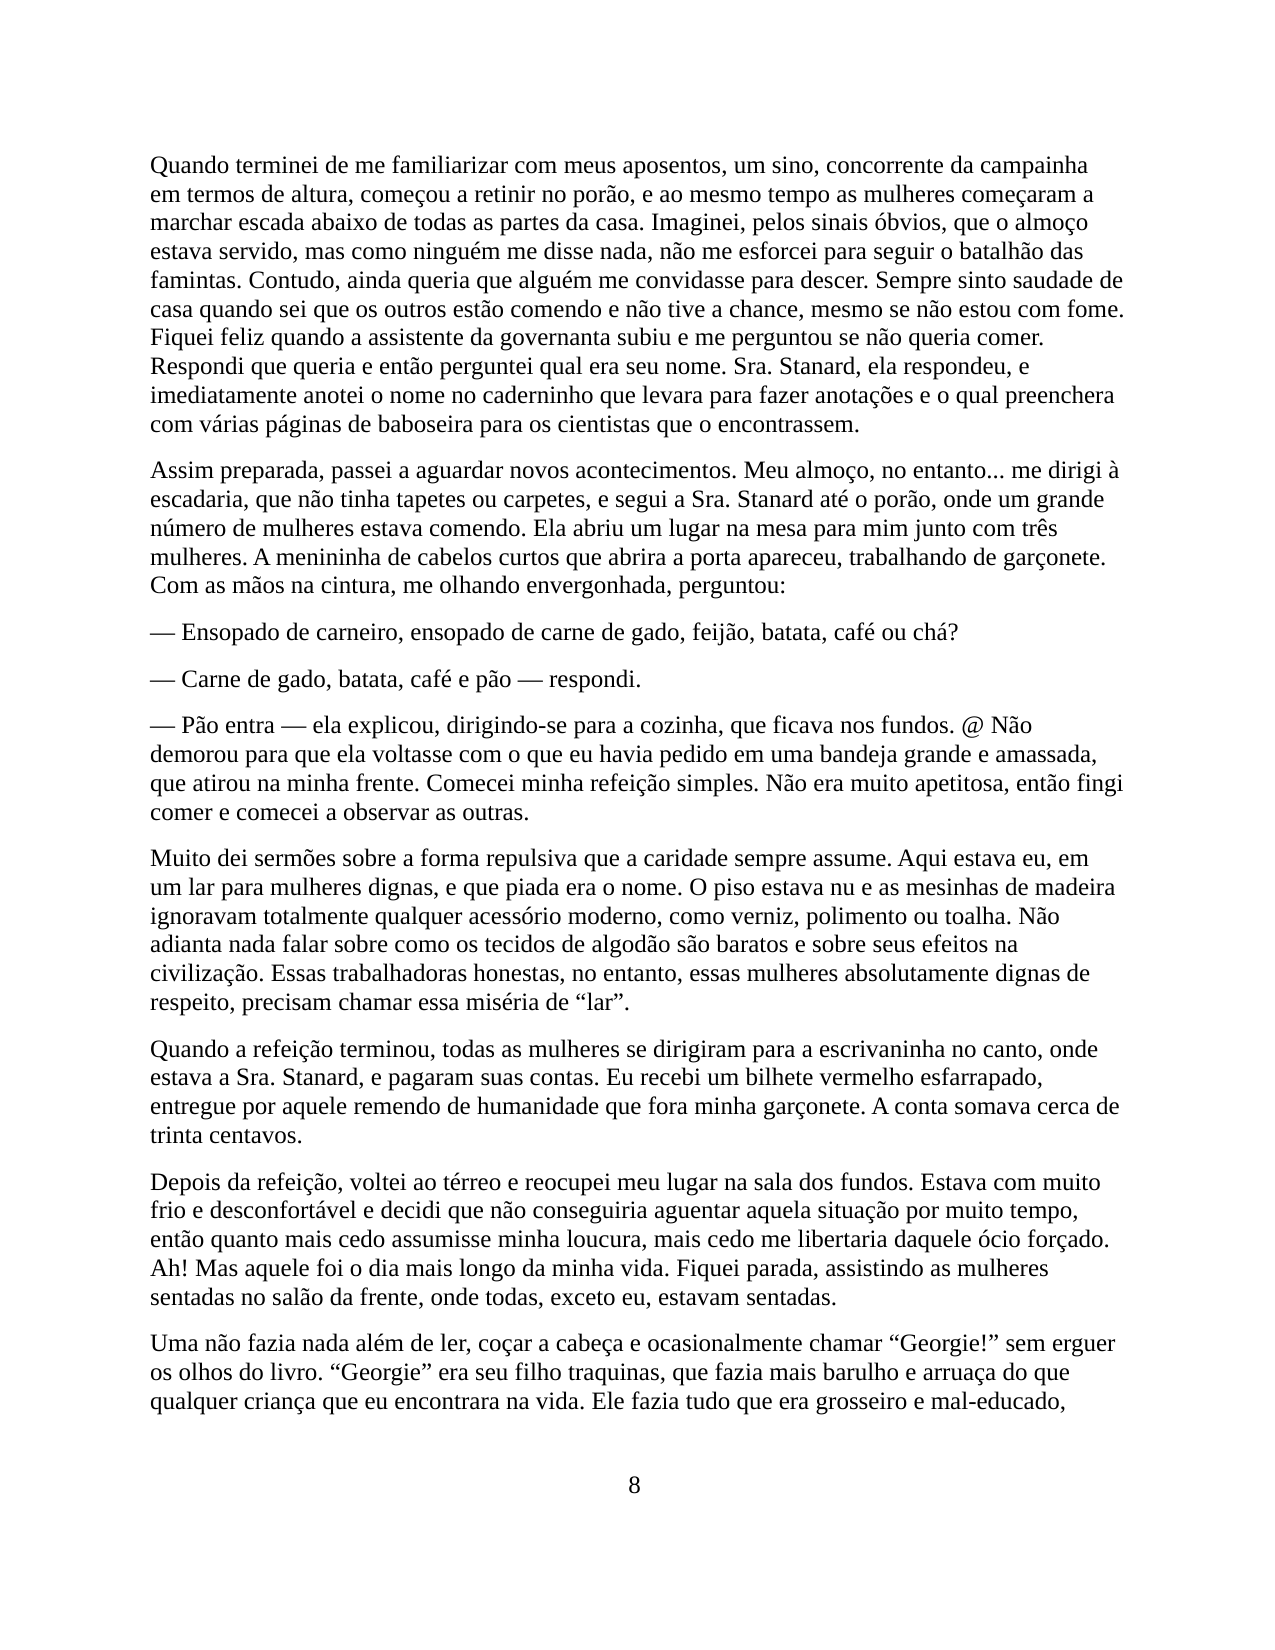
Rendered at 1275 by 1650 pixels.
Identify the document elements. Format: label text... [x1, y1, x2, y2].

text Muito dei sermões sobre a forma repulsiva que a caridade sempre assume. Aqui estava eu, em um lar para mulheres dignas, e que piada era o nome. O piso estava nu e as mesinhas de madeira ignoravam totalmente qualquer acessório moderno, como verniz, polimento ou toalha. Não adianta nada falar sobre como os tecidos de algodão são baratos e sobre seus efeitos na civilização. Essas trabalhadoras honestas, no entanto, essas mulheres absolutamente dignas de respeito, precisam chamar essa miséria de “lar”. [150, 843, 1125, 1016]
text — Carne de gado, batata, café e pão — respondi. [150, 664, 1125, 692]
text — Ensopado de carneiro, ensopado de carne de gado, feijão, batata, café ou chá? [150, 617, 1125, 646]
text Depois da refeição, voltei ao térreo e reocupei meu lugar na sala dos fundos. Estava com muito frio e desconfortável e decidi que não conseguiria aguentar aquela situação por muito tempo, então quanto mais cedo assumisse minha loucura, mais cedo me libertaria daquele ócio forçado. Ah! Mas aquele foi o dia mais longo da minha vida. Fiquei parada, assistindo as mulheres sentadas no salão da frente, onde todas, exceto eu, estavam sentadas. [150, 1167, 1125, 1310]
text Quando terminei de me familiarizar com meus aposentos, um sino, concorrente da campainha em termos de altura, começou a retinir no porão, e ao mesmo tempo as mulheres começaram a marchar escada abaixo de todas as partes da casa. Imaginei, pelos sinais óbvios, que o almoço estava servido, mas como ninguém me disse nada, não me esforcei para seguir o batalhão das famintas. Contudo, ainda queria que alguém me convidasse para descer. Sempre sinto saudade de casa quando sei que os outros estão comendo e não tive a chance, mesmo se não estou com fome. Fiquei feliz quando a assistente da governanta subiu e me perguntou se não queria comer. Respondi que queria e então perguntei qual era seu nome. Sra. Stanard, ela respondeu, e imediatamente anotei o nome no caderninho que levara para fazer anotações e o qual preenchera com várias páginas de baboseira para os cientistas que o encontrassem. [150, 150, 1125, 437]
text — Pão entra — ela explicou, dirigindo-se para a cozinha, que ficava nos fundos. @ Não demorou para que ela voltasse com o que eu havia pedido em uma bandeja grande e amassada, que atirou na minha frente. Comecei minha refeição simples. Não era muito apetitosa, então fingi comer e comecei a observar as outras. [150, 710, 1125, 825]
text Uma não fazia nada além de ler, coçar a cabeça e ocasionalmente chamar “Georgie!” sem erguer os olhos do livro. “Georgie” era seu filho traquinas, que fazia mais barulho e arruaça do que qualquer criança que eu encontrara na vida. Ele fazia tudo que era grosseiro e mal-educado, [150, 1328, 1125, 1414]
text Assim preparada, passei a aguardar novos acontecimentos. Meu almoço, no entanto... me dirigi à escadaria, que não tinha tapetes ou carpetes, e segui a Sra. Stanard até o porão, onde um grande número de mulheres estava comendo. Ela abriu um lugar na mesa para mim junto com três mulheres. A menininha de cabelos curtos que abrira a porta apareceu, trabalhando de garçonete. Com as mãos na cintura, me olhando envergonhada, perguntou: [150, 455, 1125, 599]
text Quando a refeição terminou, todas as mulheres se dirigiram para a escrivaninha no canto, onde estava a Sra. Stanard, e pagaram suas contas. Eu recebi um bilhete vermelho esfarrapado, entregue por aquele remendo de humanidade que fora minha garçonete. A conta somava cerca de trinta centavos. [150, 1034, 1125, 1149]
